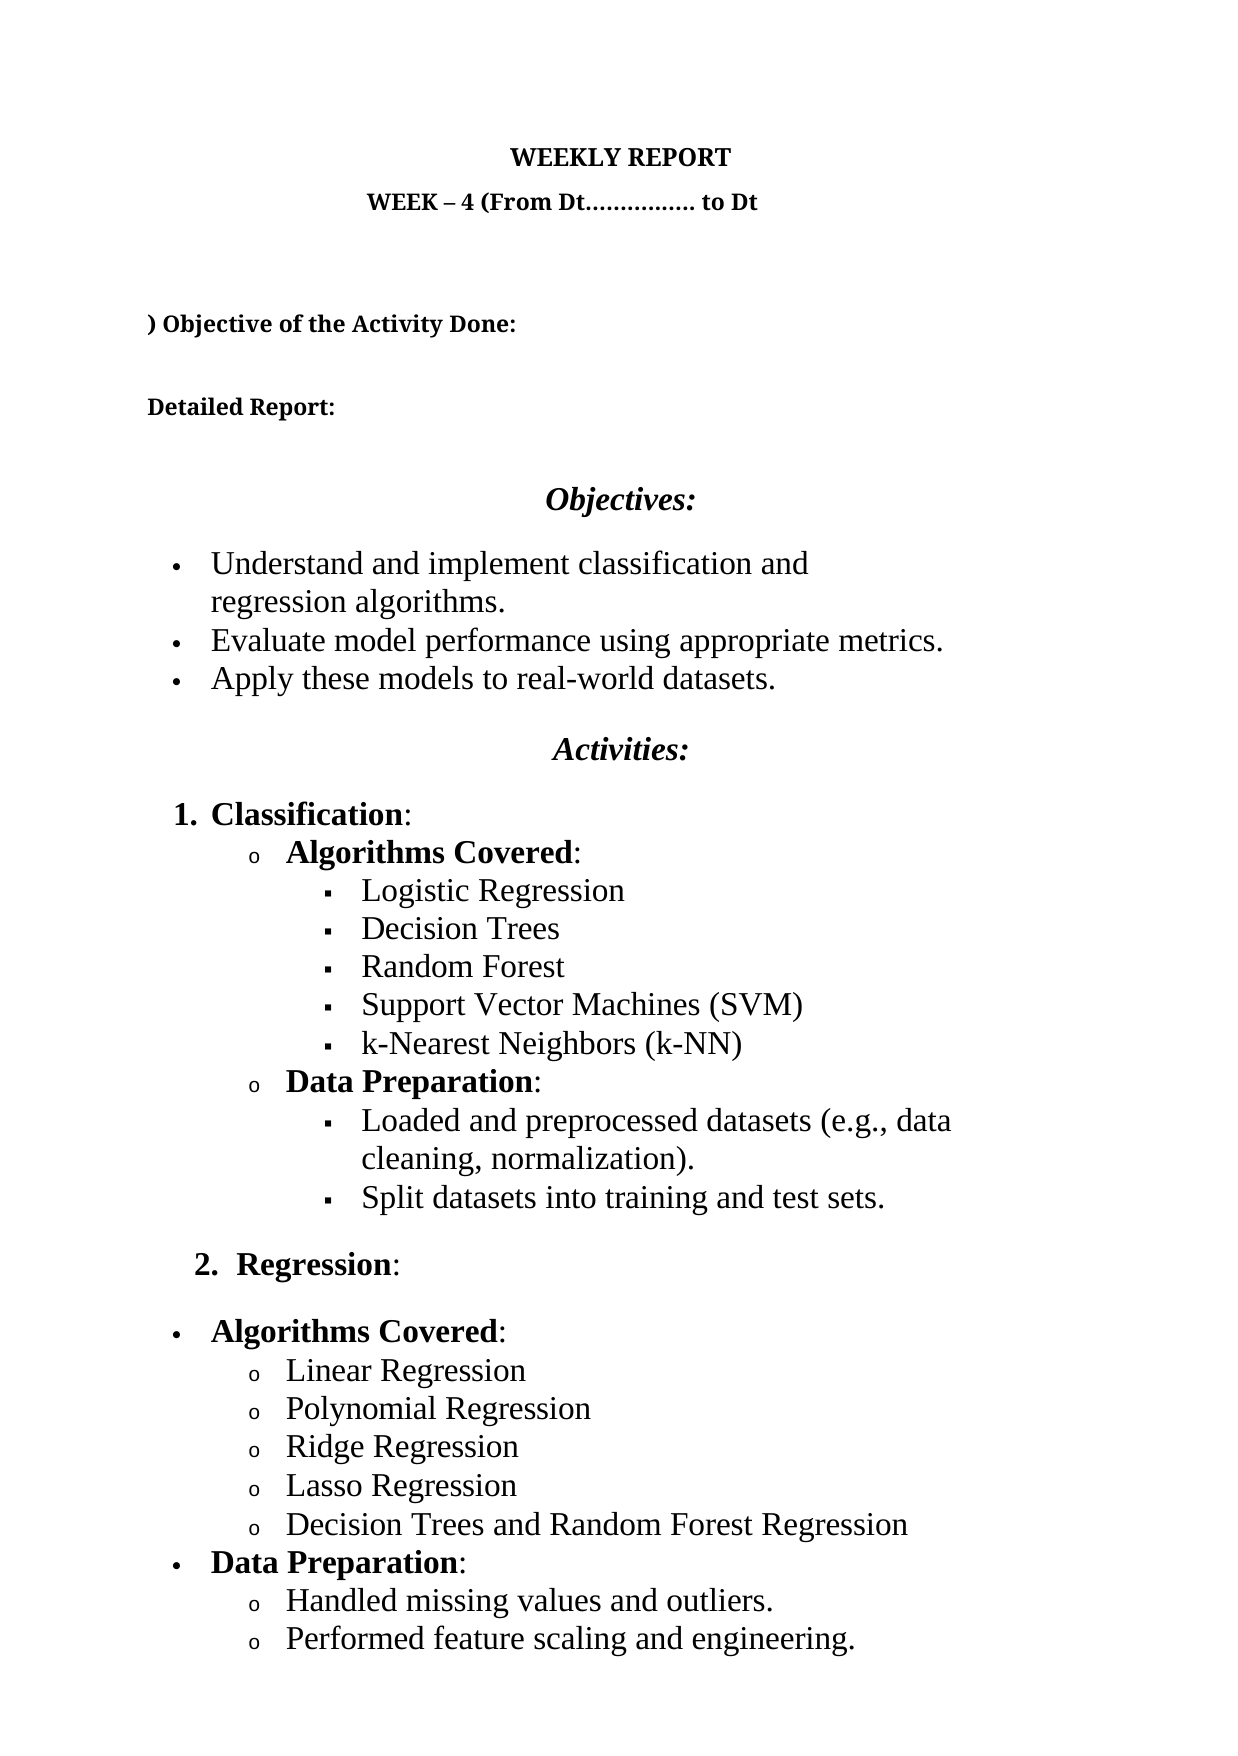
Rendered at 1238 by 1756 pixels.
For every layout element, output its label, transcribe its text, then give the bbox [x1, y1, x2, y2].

list Apply these models to real-world datasets. [173, 659, 1121, 697]
list Algorithms Covered: [248, 833, 1121, 871]
subtitle Data Preparation: [248, 1062, 1121, 1100]
list Logistic Regression [323, 871, 1121, 909]
list Performed feature scaling and engineering. [248, 1619, 1121, 1657]
list Lasso Regression [248, 1466, 1121, 1504]
list Random Forest [323, 947, 1121, 985]
list Decision Trees [323, 909, 1121, 947]
list Support Vector Machines (SVM) [323, 985, 1121, 1023]
text WEEK – 4 (From Dt………..….. to Dt ) Objective of the Activity Done: [147, 186, 874, 339]
text Activities: [125, 729, 1121, 767]
subtitle Regression: [194, 1244, 1121, 1283]
list Linear Regression [248, 1350, 1121, 1389]
list Evaluate model performance using appropriate metrics. [173, 621, 1121, 659]
subtitle Classification: [173, 794, 1121, 833]
list Polynomial Regression [248, 1389, 1121, 1427]
list Understand and implement classification and regression algorithms. [173, 543, 949, 620]
list Decision Trees and Random Forest Regression [248, 1504, 1121, 1543]
list Loaded and preprocessed datasets (e.g., data cleaning, normalization). [323, 1101, 1074, 1176]
text Detailed Report: [147, 391, 1121, 422]
list Algorithms Covered: [173, 1311, 1121, 1350]
list k-Nearest Neighbors (k-NN) [323, 1024, 1121, 1062]
text Objectives: [125, 479, 1120, 517]
text WEEKLY REPORT [125, 140, 1116, 174]
list Handled missing values and outliers. [248, 1581, 1121, 1619]
list Ridge Regression [248, 1427, 1121, 1466]
subtitle Data Preparation: [173, 1543, 1121, 1581]
list Split datasets into training and test sets. [323, 1177, 1121, 1216]
